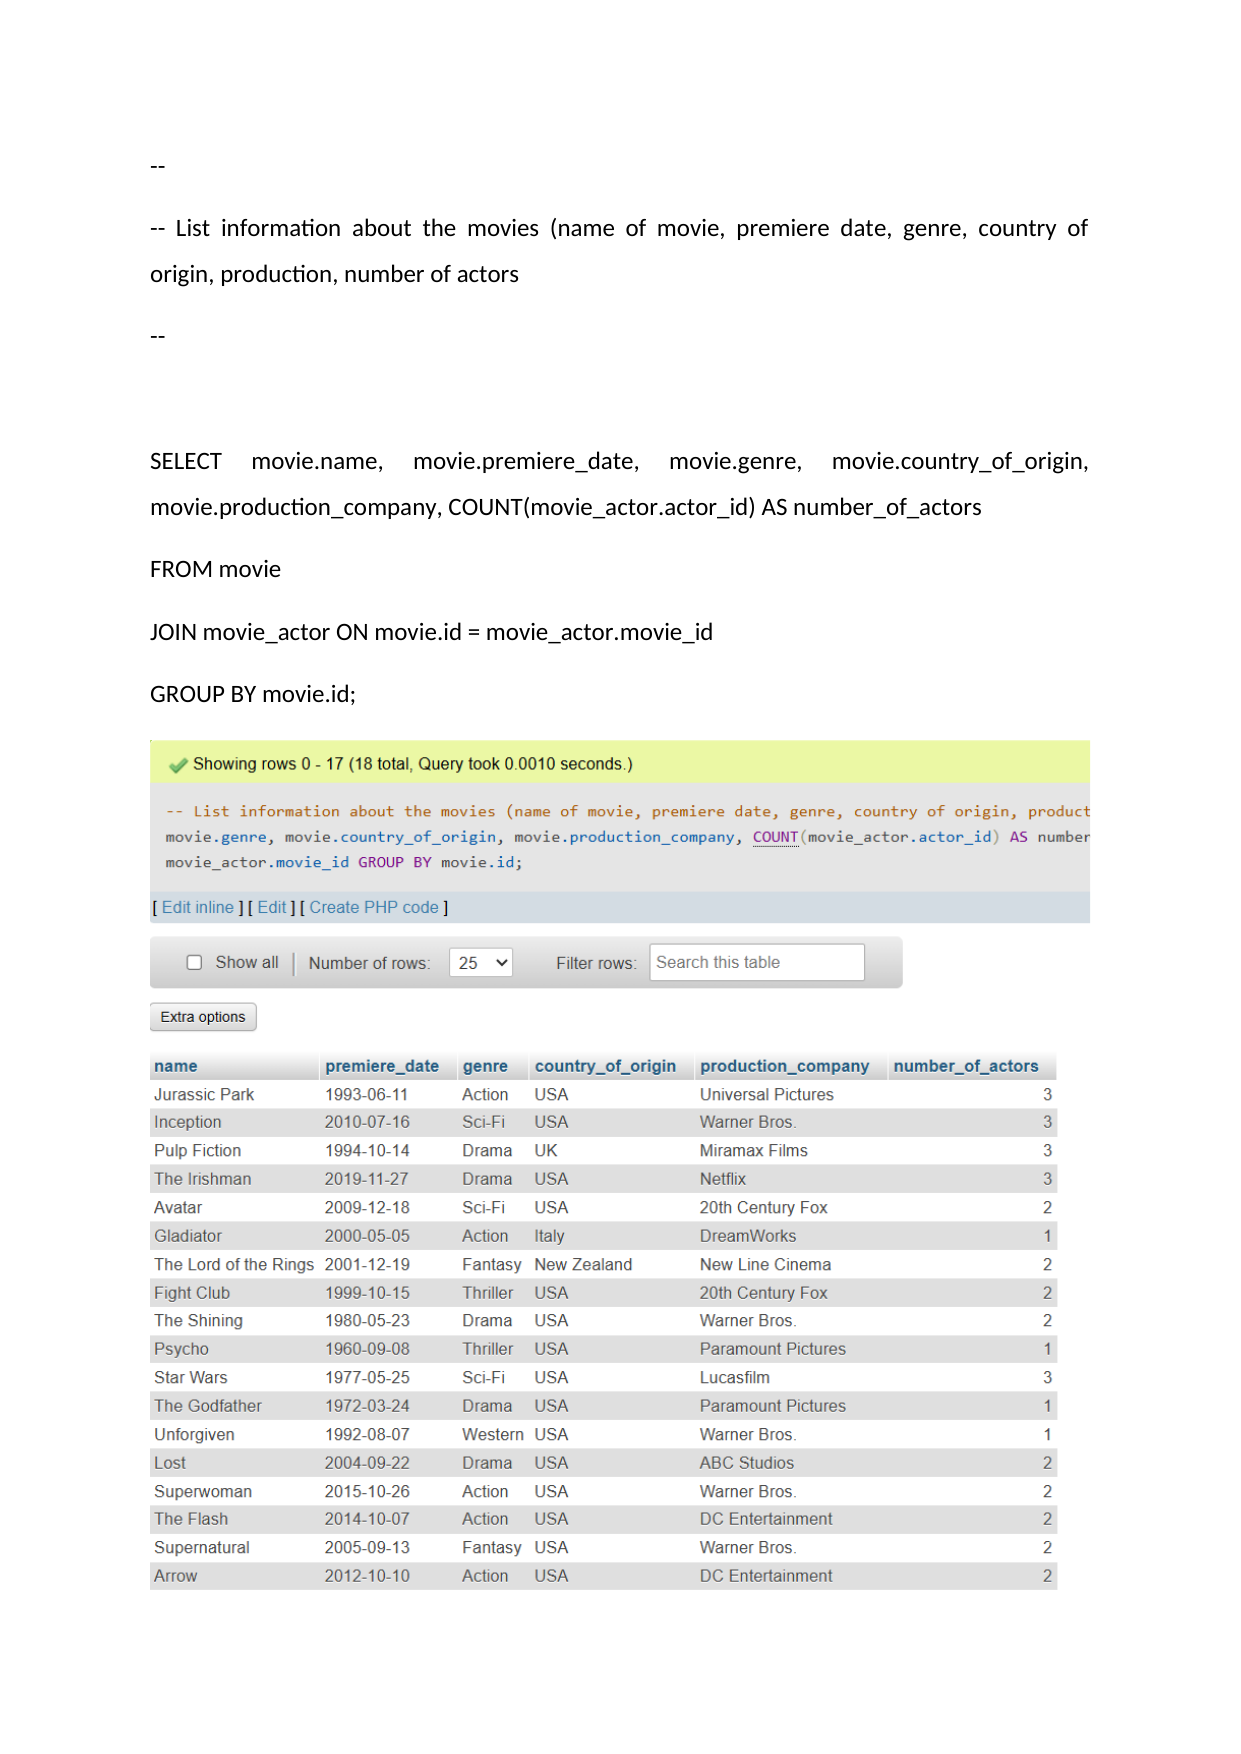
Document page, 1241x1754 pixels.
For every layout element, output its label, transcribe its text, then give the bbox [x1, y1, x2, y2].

text -- [150, 150, 1090, 181]
text GROUP BY movie.id; [150, 678, 1090, 709]
text SELECT movie.name, movie.premiere_date, movie.genre, movie.country_of_origin, movie.production_company, COUNT(movie_actor.actor_id) AS number_of_actors [150, 445, 1090, 522]
text -- List information about the movies (name of movie, premiere date, genre, country of origin, production, number of actors [150, 212, 1090, 289]
text FROM movie [150, 553, 1090, 584]
text JOIN movie_actor ON movie.id = movie_actor.movie_id [150, 616, 1090, 646]
text -- [150, 321, 1090, 351]
